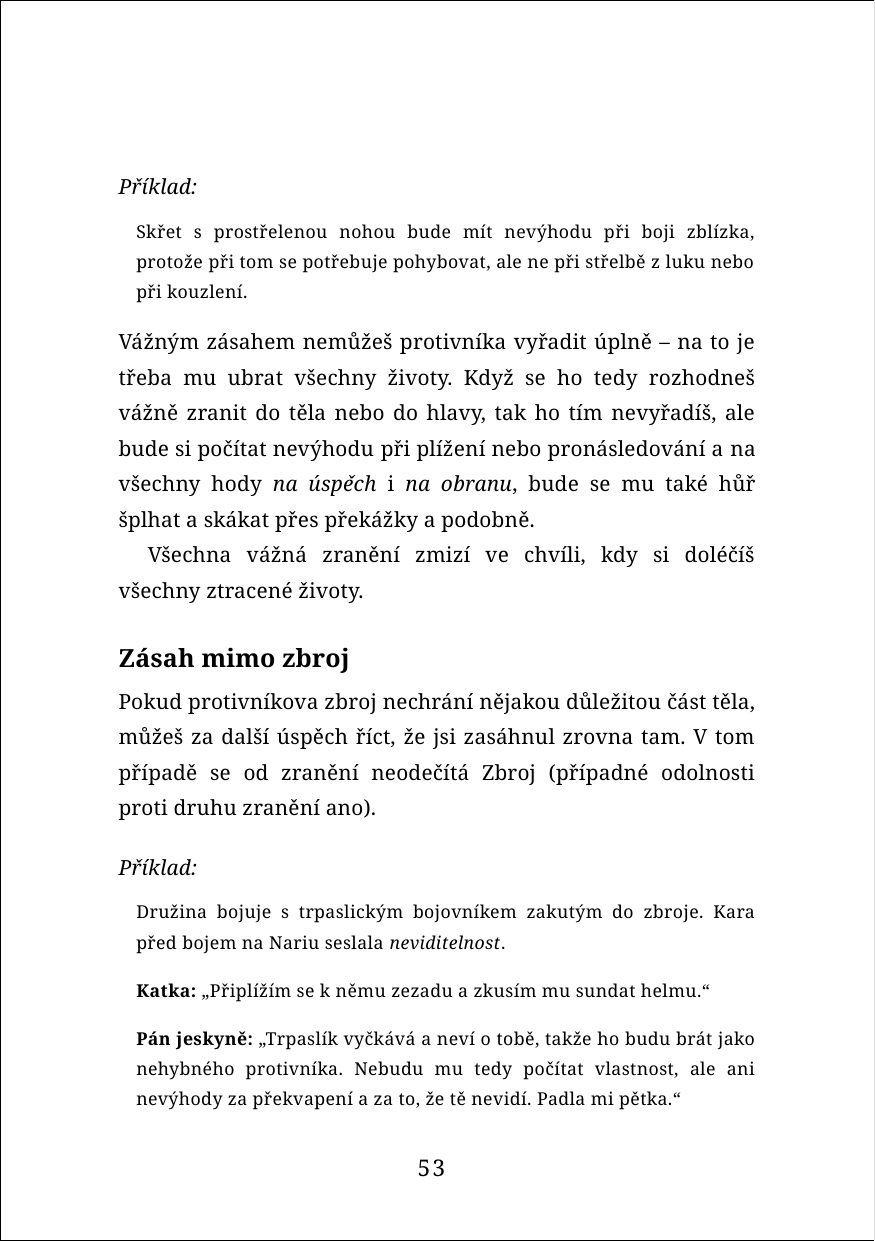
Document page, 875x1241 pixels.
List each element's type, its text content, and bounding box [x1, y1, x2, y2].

text Katka: „Připlížím se k němu zezadu a zkusím mu sundat helmu.“ [136, 978, 756, 1002]
text Skřet s prostřelenou nohou bude mít nevýhodu při boji zblízka, protože při tom se potřebuje pohybovat, ale ne při střelbě z luku nebo při kouzlení. [136, 219, 756, 304]
text Vážným zásahem nemůžeš protivníka vyřadit úplně – na to je třeba mu ubrat všechny životy. Když se ho tedy rozhodneš vážně zranit do těla nebo do hlavy, tak ho tím nevyřadíš, ale bude si počítat nevýhodu při plížení nebo pronásledování a na všechny hody na úspěch i na obranu, bude se mu také hůř šplhat a skákat přes překážky a podobně. Všechna vážná zranění zmizí ve chvíli, kdy si doléčíš všechny ztracené životy. [118, 327, 756, 604]
subtitle Zásah mimo zbroj [118, 641, 756, 675]
text Příklad: [118, 172, 756, 200]
text Družina bojuje s trpaslickým bojovníkem zakutým do zbroje. Kara před bojem na Nariu seslala neviditelnost. [136, 900, 756, 954]
text Příklad: [118, 853, 756, 881]
text Pokud protivníkova zbroj nechrání nějakou důležitou část těla, můžeš za další úspěch říct, že jsi zasáhnul zrovna tam. V tom případě se od zranění neodečítá Zbroj (případné odolnosti proti druhu zranění ano). [118, 687, 756, 822]
text Pán jeskyně: „Trpaslík vyčkává a neví o tobě, takže ho budu brát jako nehybného protivníka. Nebudu mu tedy počítat vlastnost, ale ani nevýhody za překvapení a za to, že tě nevidí. Padla mi pětka.“ [136, 1026, 756, 1111]
